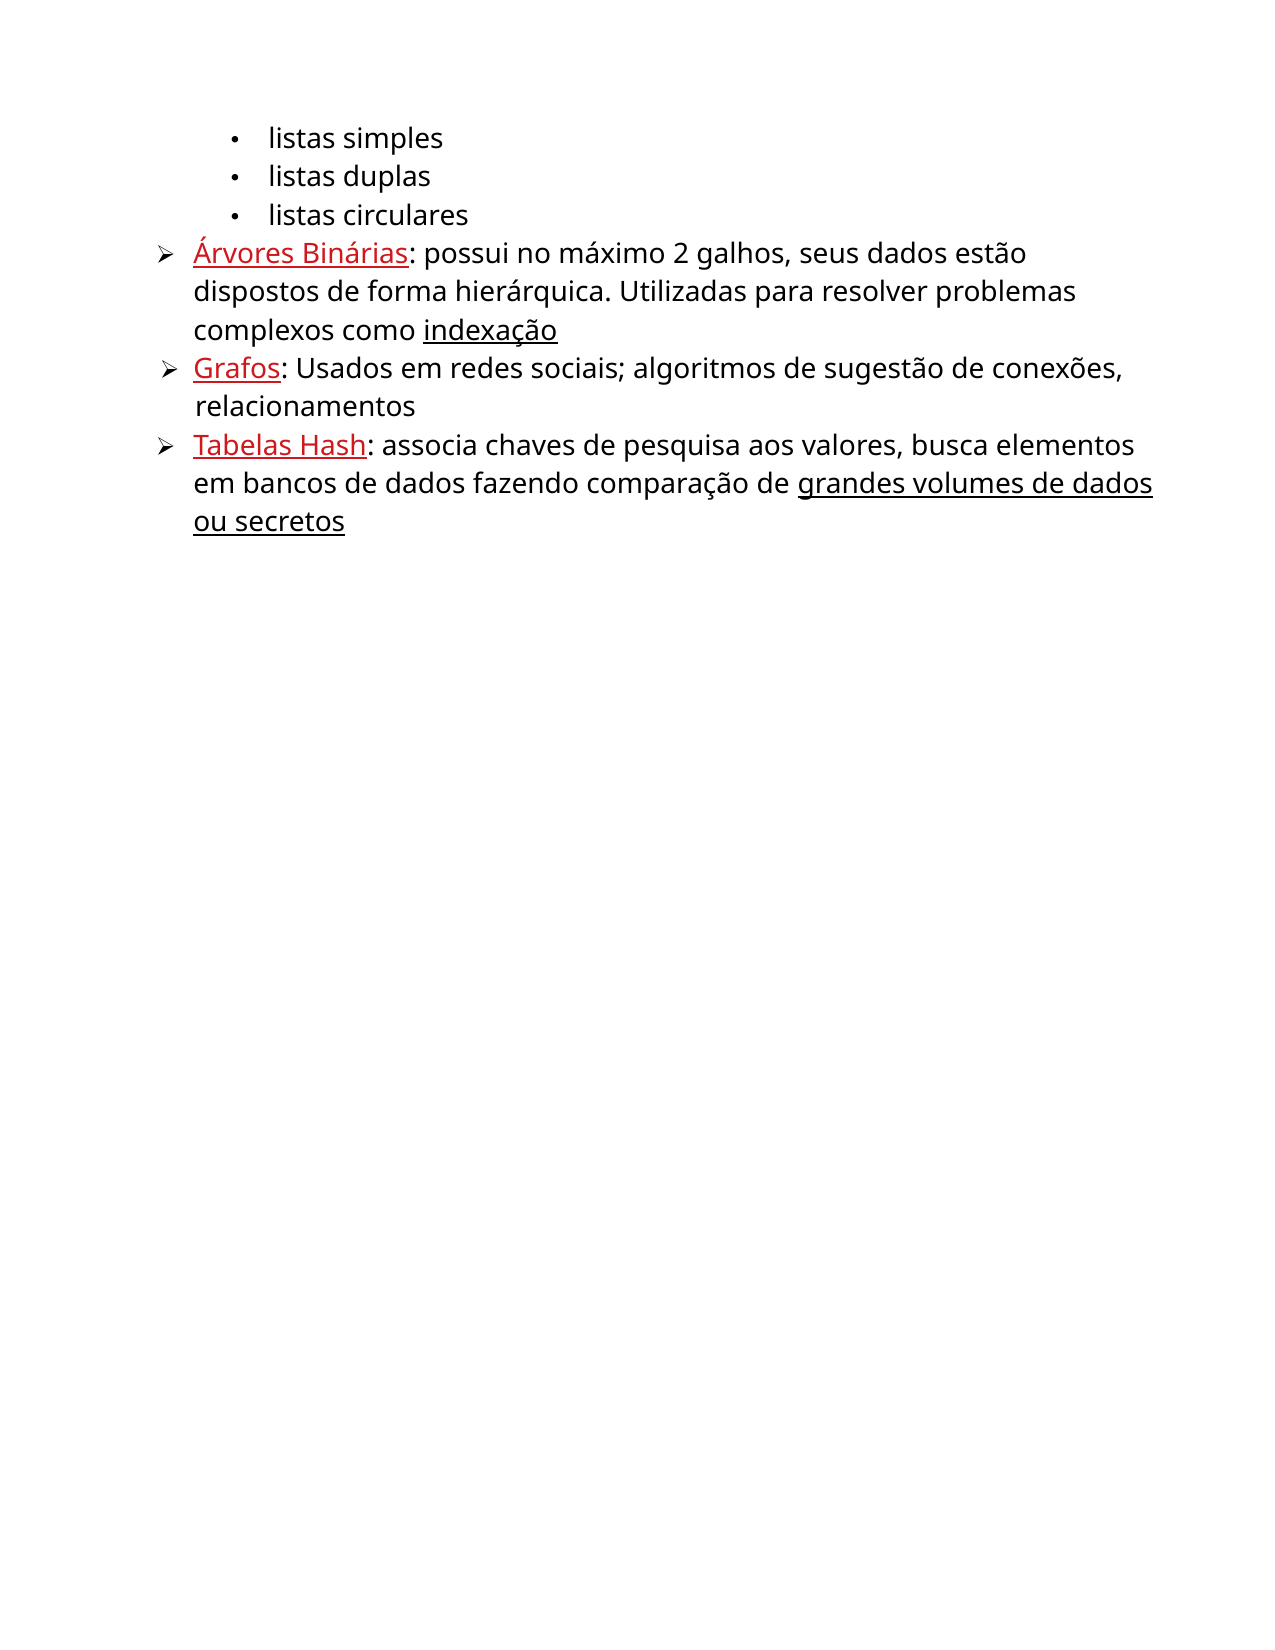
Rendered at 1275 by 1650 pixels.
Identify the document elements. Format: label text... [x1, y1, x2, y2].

list listas simples [231, 118, 1157, 156]
list listas duplas [231, 156, 1157, 195]
list Árvores Binárias: possui no máximo 2 galhos, seus dados estão dispostos de forma hierárquica. Utilizadas para resolver problemas complexos como indexação [156, 233, 1157, 348]
list Tabelas Hash: associa chaves de pesquisa aos valores, busca elementos em bancos de dados fazendo comparação de grandes volumes de dados ou secretos [156, 425, 1157, 540]
list listas circulares [231, 195, 1157, 233]
list Grafos: Usados em redes sociais; algoritmos de sugestão de conexões, relacionamentos [159, 348, 1186, 425]
